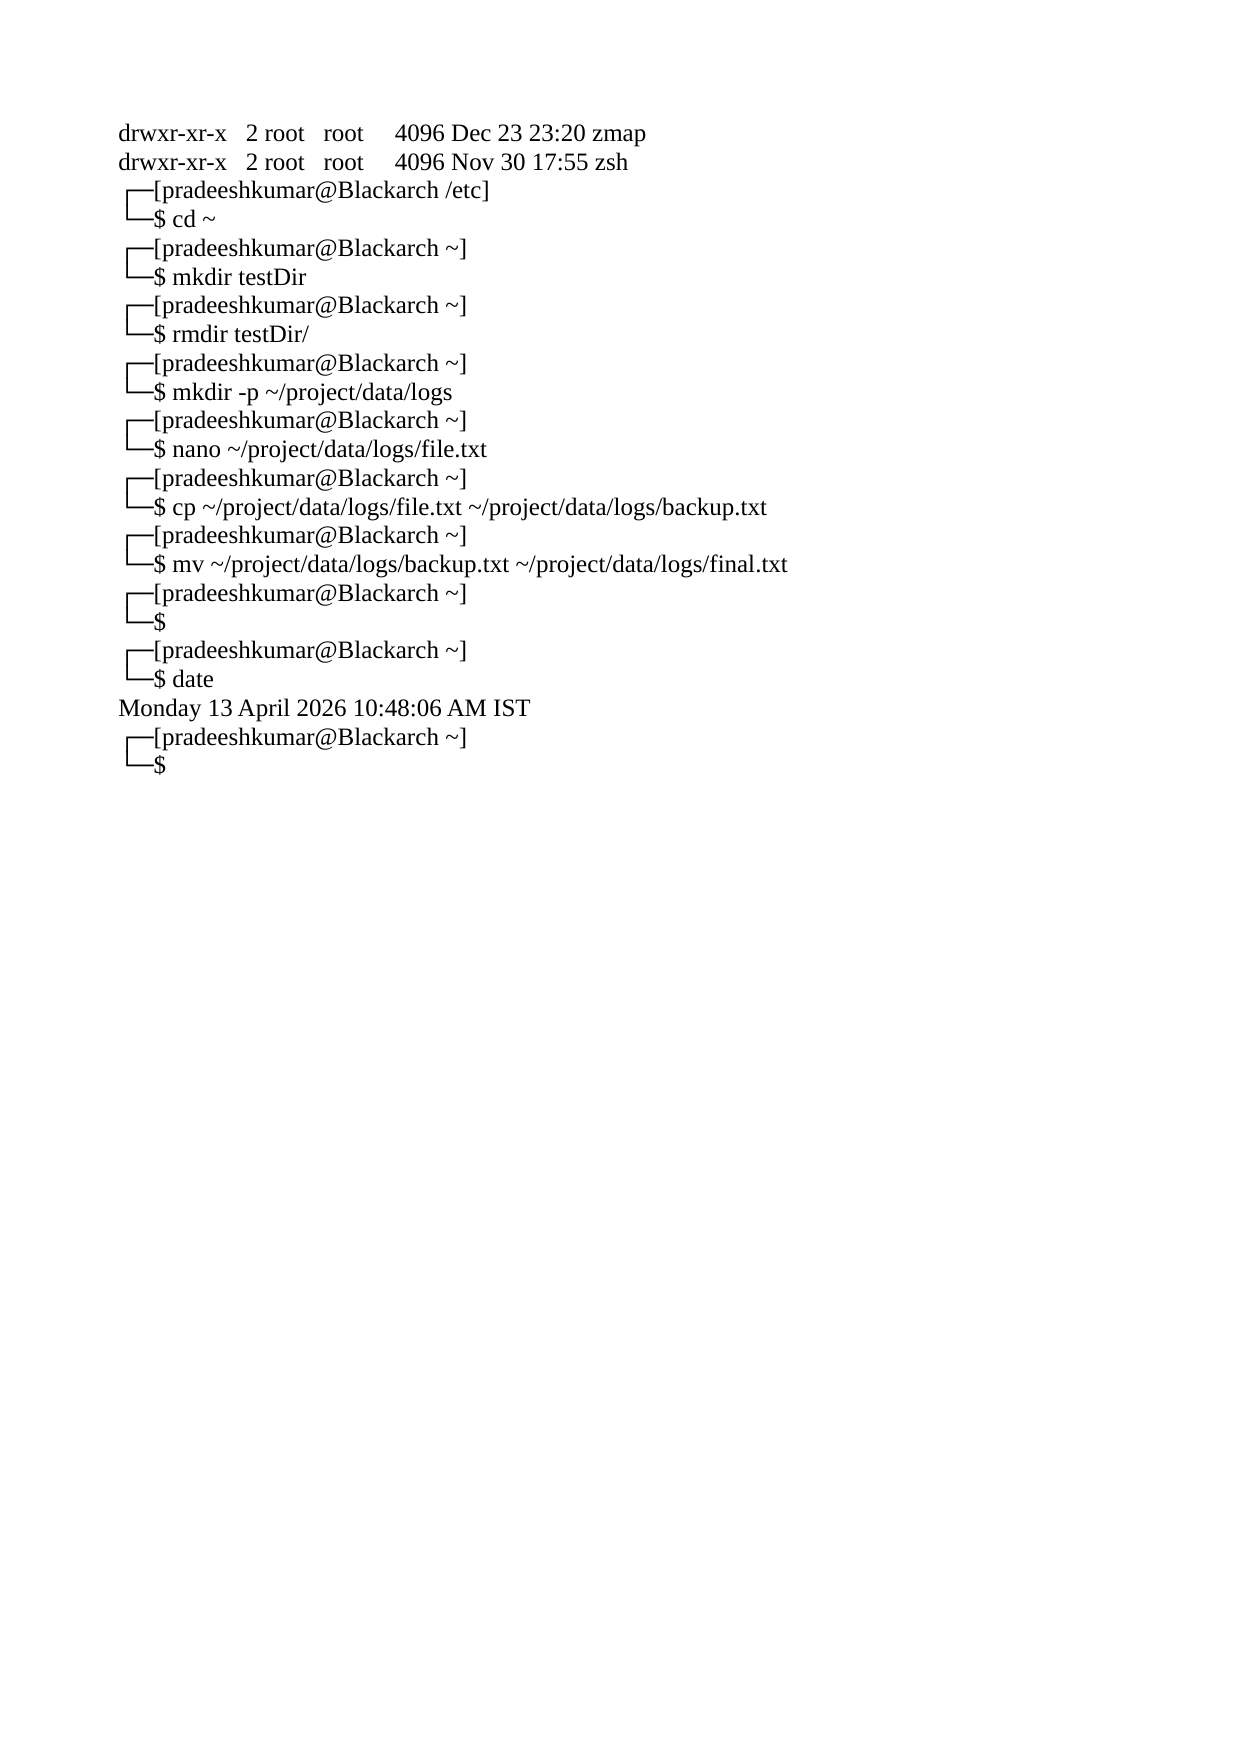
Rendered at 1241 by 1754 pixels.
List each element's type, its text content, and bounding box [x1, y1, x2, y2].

text └─$ mkdir -p ~/project/data/logs [118, 377, 1122, 406]
text drwxr-xr-x 2 root root 4096 Dec 23 23:20 zmap [118, 118, 1122, 147]
text └─$ cp ~/project/data/logs/file.txt ~/project/data/logs/backup.txt [118, 492, 1122, 521]
text ┌─[pradeeshkumar@Blackarch ~] [118, 348, 1122, 377]
text ┌─[pradeeshkumar@Blackarch ~] [118, 521, 1122, 549]
text drwxr-xr-x 2 root root 4096 Nov 30 17:55 zsh [118, 147, 1122, 176]
text └─$ [118, 751, 1122, 779]
text └─$ [118, 607, 1122, 636]
text └─$ date [118, 664, 1122, 693]
text ┌─[pradeeshkumar@Blackarch ~] [118, 233, 1122, 262]
text ┌─[pradeeshkumar@Blackarch ~] [118, 406, 1122, 434]
text └─$ mv ~/project/data/logs/backup.txt ~/project/data/logs/final.txt [118, 549, 1122, 578]
text ┌─[pradeeshkumar@Blackarch ~] [118, 722, 1122, 751]
text └─$ nano ~/project/data/logs/file.txt [118, 434, 1122, 463]
text ┌─[pradeeshkumar@Blackarch ~] [118, 463, 1122, 492]
text ┌─[pradeeshkumar@Blackarch ~] [118, 578, 1122, 607]
text └─$ cd ~ [118, 204, 1122, 233]
text ┌─[pradeeshkumar@Blackarch /etc] [118, 176, 1122, 204]
text ┌─[pradeeshkumar@Blackarch ~] [118, 636, 1122, 664]
text └─$ rmdir testDir/ [118, 319, 1122, 348]
text Monday 13 April 2026 10:48:06 AM IST [118, 693, 1122, 722]
text ┌─[pradeeshkumar@Blackarch ~] [118, 291, 1122, 319]
text └─$ mkdir testDir [118, 262, 1122, 291]
